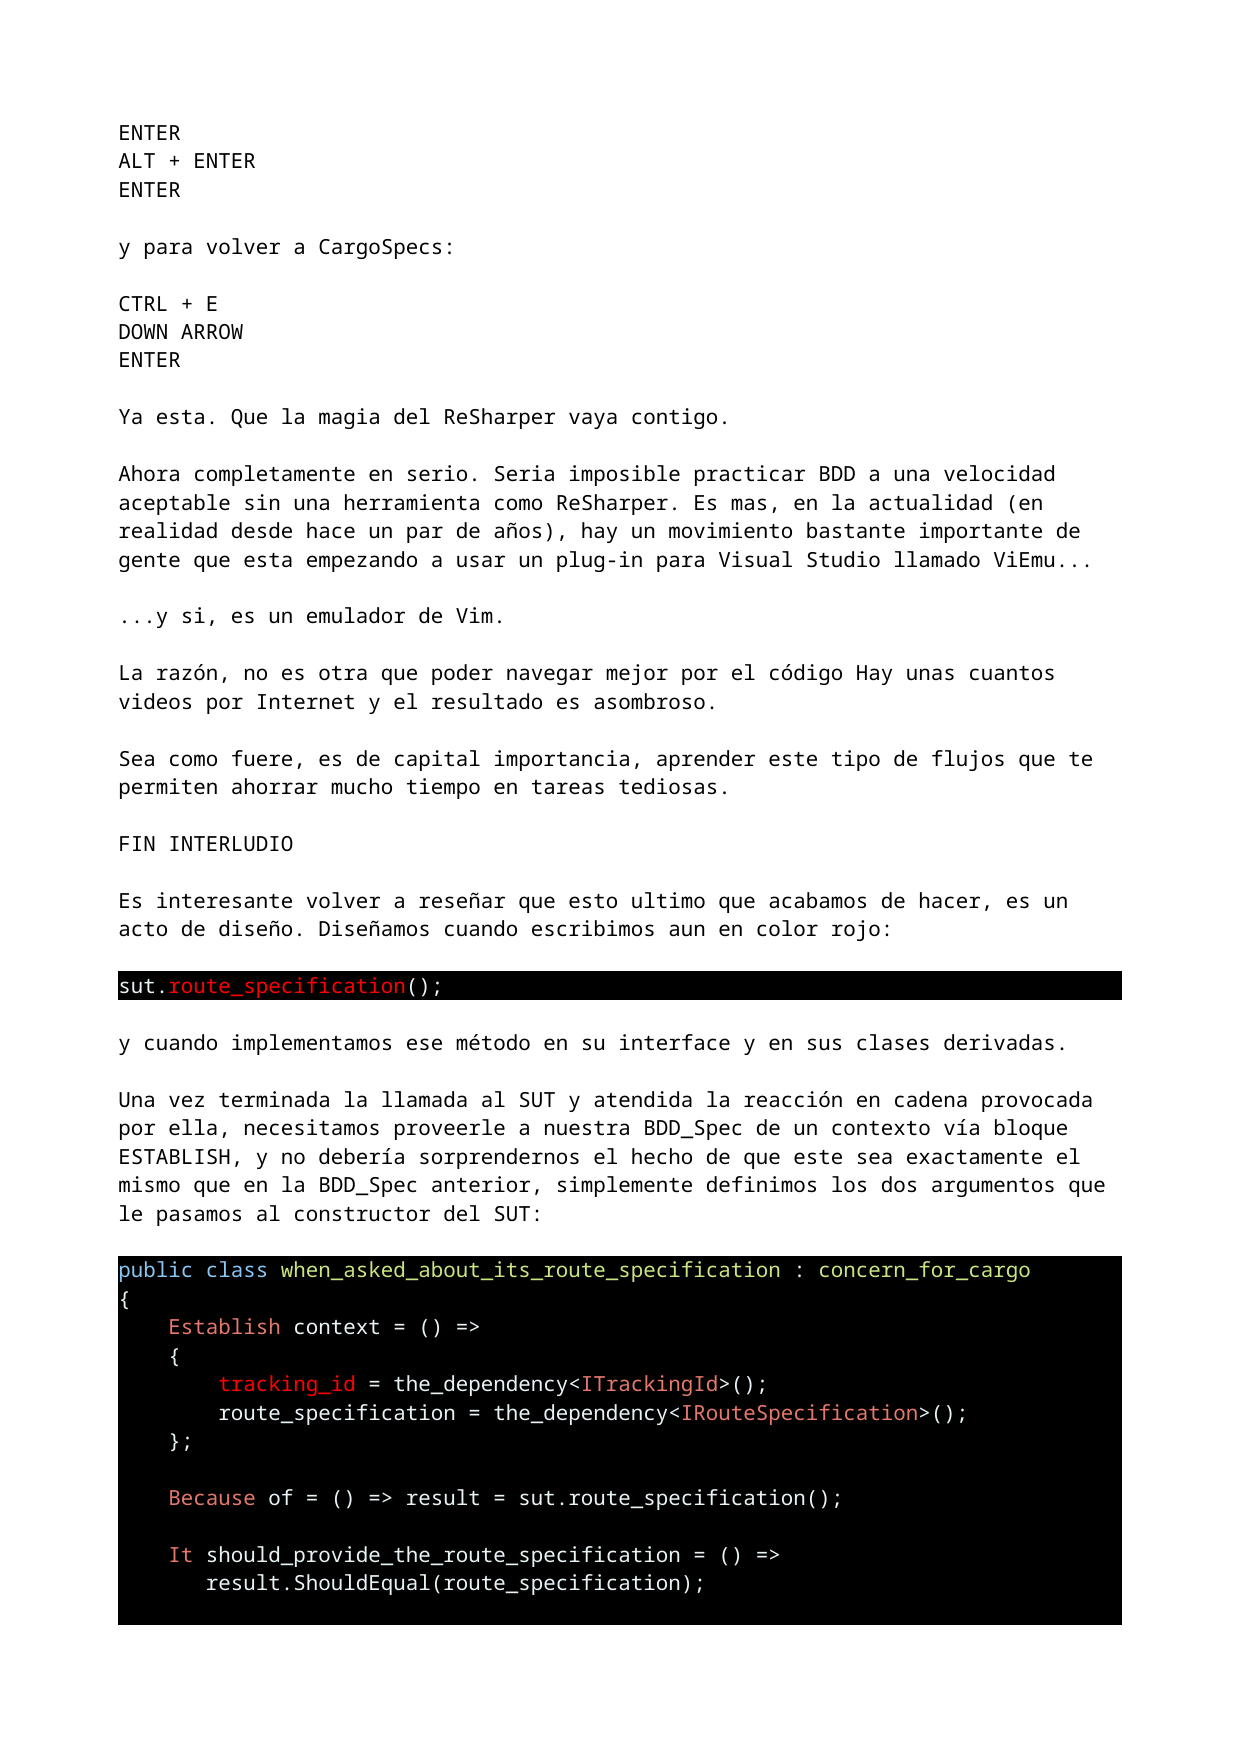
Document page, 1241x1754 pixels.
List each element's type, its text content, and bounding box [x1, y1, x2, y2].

text }; [118, 1426, 1122, 1455]
text Es interesante volver a reseñar que esto ultimo que acabamos de hacer, es un acto de diseño. Diseñamos cuando escribimos aun en color rojo: [118, 886, 1122, 943]
text CTRL + E [118, 289, 1122, 317]
text Sea como fuere, es de capital importancia, aprender este tipo de flujos que te permiten ahorrar mucho tiempo en tareas tediosas. [118, 744, 1122, 801]
text public class when_asked_about_its_route_specification : concern_for_cargo [118, 1256, 1122, 1284]
text It should_provide_the_route_specification = () => [118, 1540, 1122, 1568]
text tracking_id = the_dependency<ITrackingId>(); [118, 1369, 1122, 1398]
text ENTER [118, 118, 1122, 147]
text Ahora completamente en serio. Seria imposible practicar BDD a una velocidad aceptable sin una herramienta como ReSharper. Es mas, en la actualidad (en realidad desde hace un par de años), hay un movimiento bastante importante de gente que esta empezando a usar un plug-in para Visual Studio llamado ViEmu... [118, 459, 1122, 573]
text Establish context = () => [118, 1312, 1122, 1341]
text result.ShouldEqual(route_specification); [118, 1568, 1122, 1597]
text ENTER [118, 346, 1122, 374]
text ALT + ENTER [118, 147, 1122, 175]
text { [118, 1341, 1122, 1369]
text ...y si, es un emulador de Vim. [118, 602, 1122, 630]
text y para volver a CargoSpecs: [118, 232, 1122, 260]
text ENTER [118, 175, 1122, 203]
text y cuando implementamos ese método en su interface y en sus clases derivadas. [118, 1028, 1122, 1057]
text DOWN ARROW [118, 317, 1122, 346]
text sut.route_specification(); [118, 971, 1122, 1000]
text La razón, no es otra que poder navegar mejor por el código Hay unas cuantos videos por Internet y el resultado es asombroso. [118, 658, 1122, 715]
text route_specification = the_dependency<IRouteSpecification>(); [118, 1398, 1122, 1426]
text { [118, 1284, 1122, 1312]
text Una vez terminada la llamada al SUT y atendida la reacción en cadena provocada por ella, necesitamos proveerle a nuestra BDD_Spec de un contexto vía bloque ESTABLISH, y no debería sorprendernos el hecho de que este sea exactamente el mismo que en la BDD_Spec anterior, simplemente definimos los dos argumentos que le pasamos al constructor del SUT: [118, 1085, 1122, 1227]
text Because of = () => result = sut.route_specification(); [118, 1483, 1122, 1512]
text Ya esta. Que la magia del ReSharper vaya contigo. [118, 402, 1122, 431]
text FIN INTERLUDIO [118, 829, 1122, 857]
